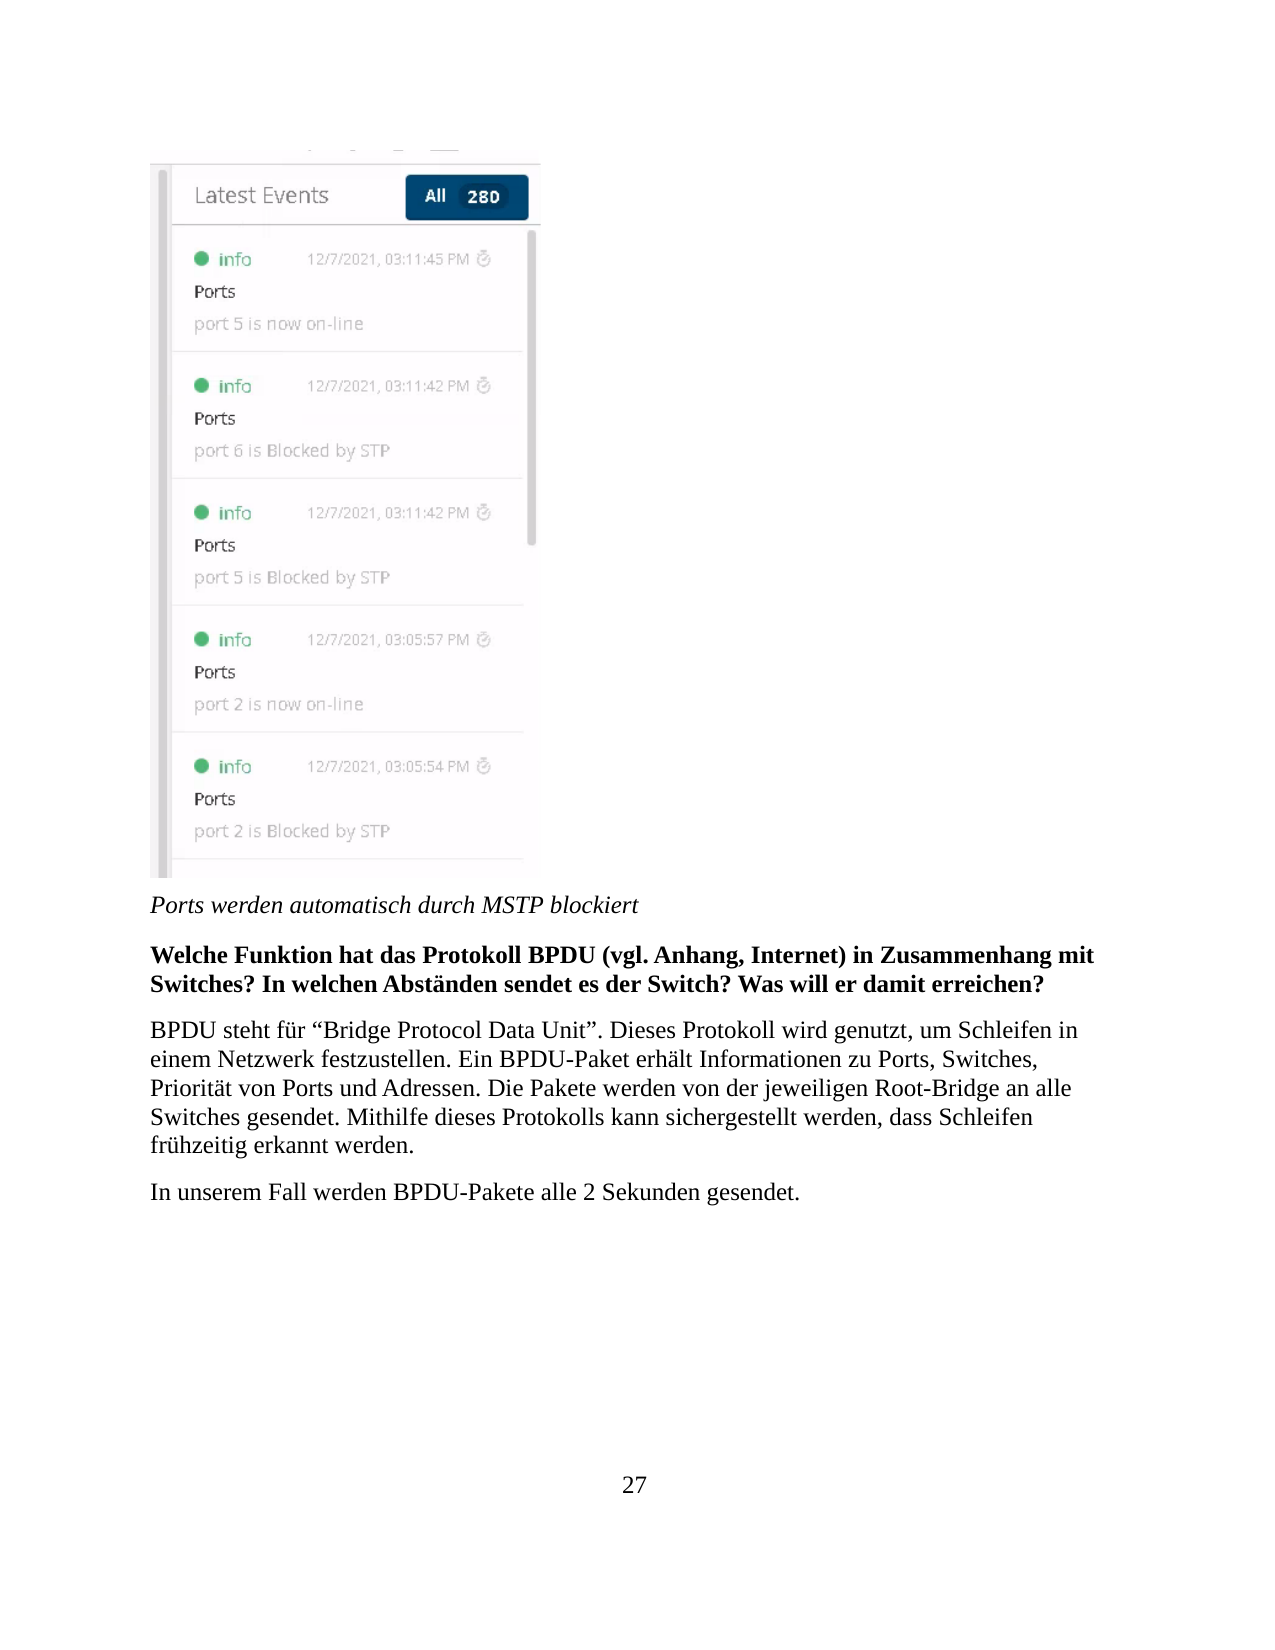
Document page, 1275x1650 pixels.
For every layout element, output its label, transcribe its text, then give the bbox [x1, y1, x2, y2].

text In unserem Fall werden BPDU-Pakete alle 2 Sekunden gesendet. [150, 1177, 1125, 1206]
text BPDU steht für “Bridge Protocol Data Unit”. Dieses Protokoll wird genutzt, um Schleifen in einem Netzwerk festzustellen. Ein BPDU-Paket erhält Informationen zu Ports, Switches, Priorität von Ports und Adressen. Die Pakete werden von der jeweiligen Root-Bridge an alle Switches gesendet. Mithilfe dieses Protokolls kann sichergestellt werden, dass Schleifen frühzeitig erkannt werden. [150, 1015, 1125, 1159]
picture [150, 150, 541, 878]
text Ports werden automatisch durch MSTP blockiert [150, 890, 1125, 918]
text Welche Funktion hat das Protokoll BPDU (vgl. Anhang, Internet) in Zusammenhang mit Switches? In welchen Abständen sendet es der Switch? Was will er damit erreichen? [150, 940, 1125, 997]
